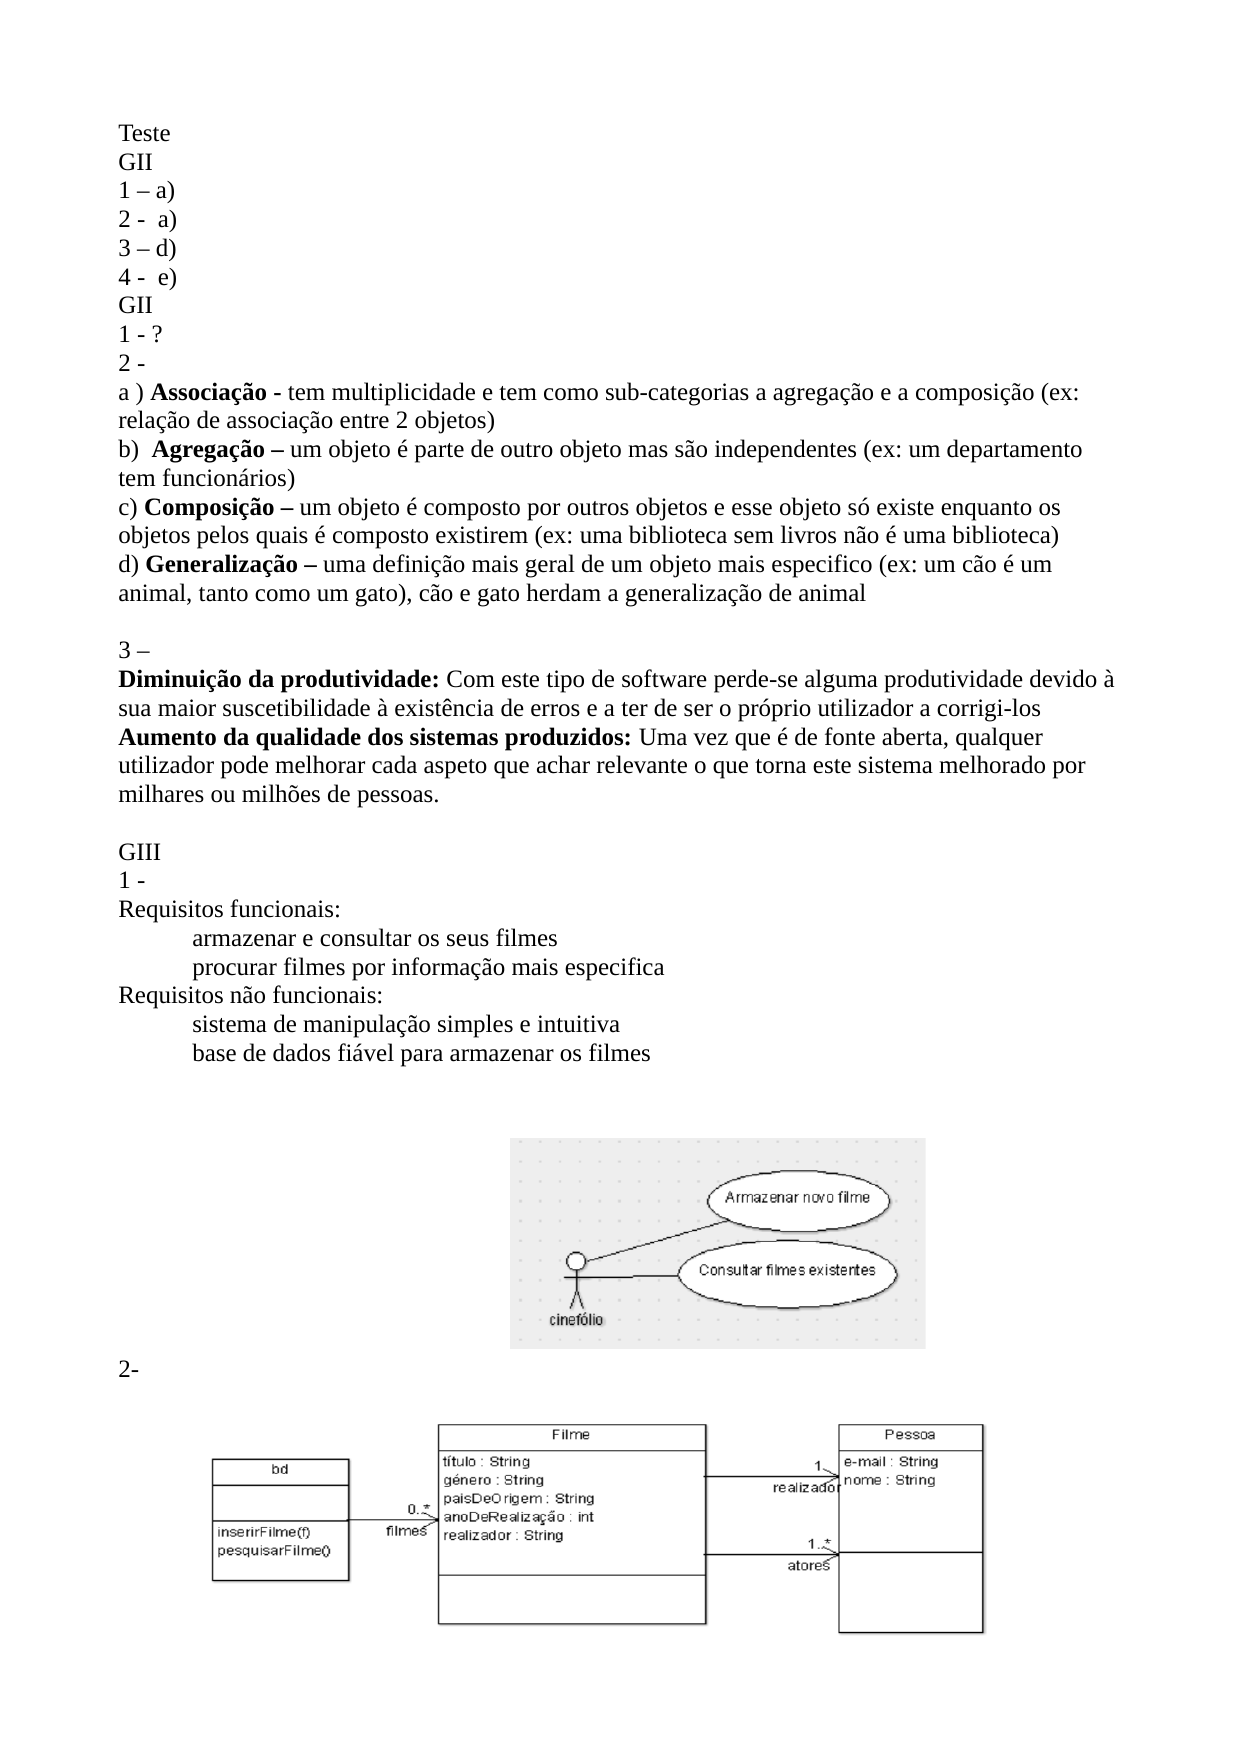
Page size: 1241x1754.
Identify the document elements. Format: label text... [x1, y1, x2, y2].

text a ) Associação - tem multiplicidade e tem como sub-categorias a agregação e a composição (ex: relação de associação entre 2 objetos) [118, 377, 1122, 434]
text procurar filmes por informação mais especifica [118, 952, 1122, 981]
picture [510, 1138, 926, 1349]
text Teste [118, 118, 1122, 147]
text GIII [118, 837, 1122, 866]
text 1 - [118, 866, 1122, 894]
text sistema de manipulação simples e intuitiva [118, 1009, 1122, 1038]
text GII [118, 291, 1122, 319]
text 2- [118, 1354, 1122, 1383]
text b) Agregação – um objeto é parte de outro objeto mas são independentes (ex: um departamento tem funcionários) [118, 434, 1122, 492]
text 3 – d) [118, 233, 1122, 262]
picture [196, 1388, 999, 1657]
text GII [118, 147, 1122, 176]
text 2 - a) [118, 204, 1122, 233]
text d) Generalização – uma definição mais geral de um objeto mais especifico (ex: um cão é um animal, tanto como um gato), cão e gato herdam a generalização de animal [118, 549, 1122, 607]
text Requisitos não funcionais: [118, 981, 1122, 1009]
text 3 – [118, 636, 1122, 664]
text Requisitos funcionais: [118, 894, 1122, 923]
text c) Composição – um objeto é composto por outros objetos e esse objeto só existe enquanto os objetos pelos quais é composto existirem (ex: uma biblioteca sem livros não é uma biblioteca) [118, 492, 1122, 549]
text 1 - ? [118, 319, 1122, 348]
text Diminuição da produtividade: Com este tipo de software perde-se alguma produtividade devido à sua maior suscetibilidade à existência de erros e a ter de ser o próprio utilizador a corrigi-los [118, 664, 1122, 722]
text base de dados fiável para armazenar os filmes [118, 1038, 1122, 1067]
text armazenar e consultar os seus filmes [118, 923, 1122, 952]
text 4 - e) [118, 262, 1122, 291]
text 2 - [118, 348, 1122, 377]
text Aumento da qualidade dos sistemas produzidos: Uma vez que é de fonte aberta, qualquer utilizador pode melhorar cada aspeto que achar relevante o que torna este sistema melhorado por milhares ou milhões de pessoas. [118, 722, 1122, 808]
text 1 – a) [118, 176, 1122, 204]
